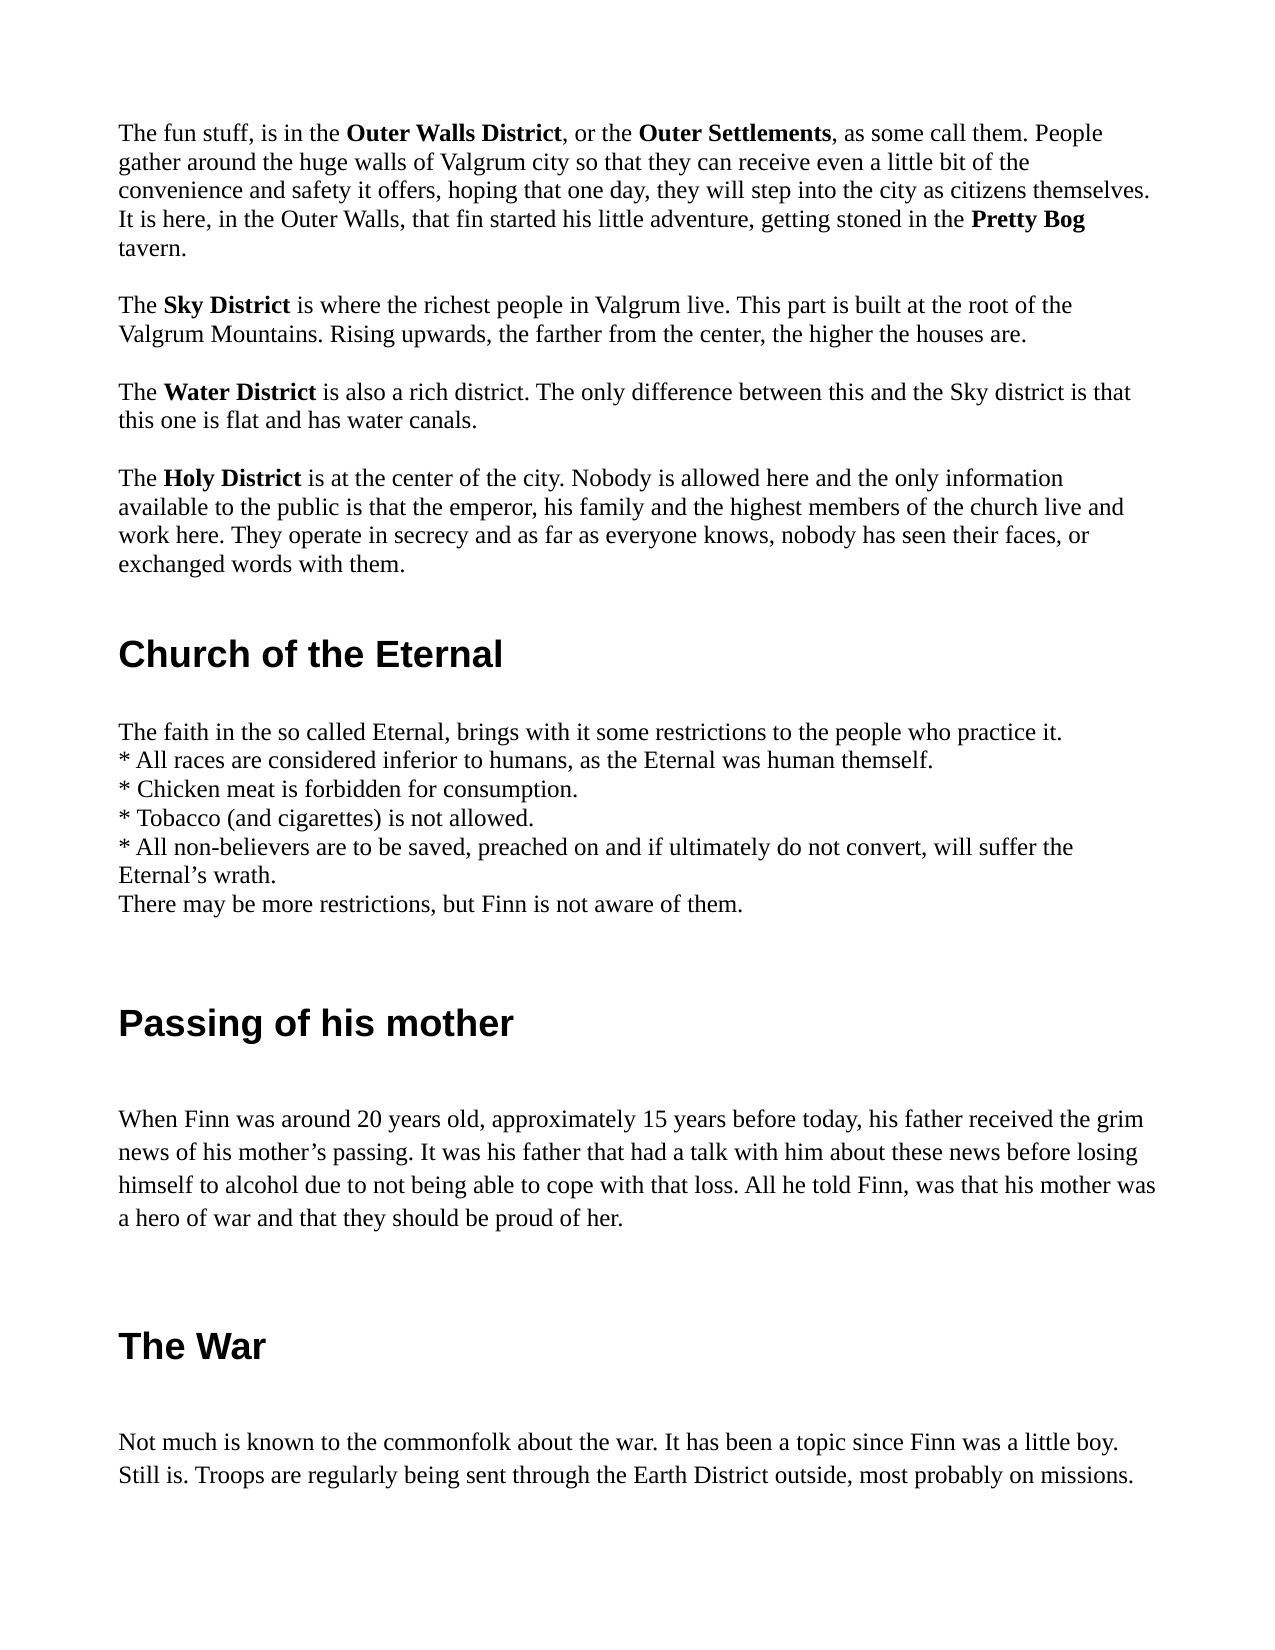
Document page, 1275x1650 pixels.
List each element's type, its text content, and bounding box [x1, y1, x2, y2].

text The fun stuff, is in the Outer Walls District, or the Outer Settlements, as some call them. People gather around the huge walls of Valgrum city so that they can receive even a little bit of the convenience and safety it offers, hoping that one day, they will step into the city as citizens themselves. It is here, in the Outer Walls, that fin started his little adventure, getting stoned in the Pretty Bog tavern. [118, 118, 1157, 262]
text There may be more restrictions, but Finn is not aware of them. [118, 889, 1157, 918]
text Not much is known to the commonfolk about the war. It has been a topic since Finn was a little boy. Still is. Troops are regularly being sent through the Earth District outside, most probably on missions. [118, 1427, 1157, 1489]
text The Sky District is where the richest people in Valgrum live. This part is built at the root of the Valgrum Mountains. Rising upwards, the farther from the center, the higher the houses are. [118, 291, 1157, 348]
text * Tobacco (and cigarettes) is not allowed. [118, 803, 1157, 832]
text The faith in the so called Eternal, brings with it some restrictions to the people who practice it. [118, 717, 1157, 746]
subtitle Passing of his mother [118, 1001, 1157, 1044]
subtitle Church of the Eternal [118, 632, 1157, 676]
text When Finn was around 20 years old, approximately 15 years before today, his father received the grim news of his mother’s passing. It was his father that had a talk with him about these news before losing himself to alcohol due to not being able to cope with that loss. All he told Finn, was that his mother was a hero of war and that they should be proud of her. [118, 1104, 1157, 1232]
text * Chicken meat is forbidden for consumption. [118, 774, 1157, 803]
text The Water District is also a rich district. The only difference between this and the Sky district is that this one is flat and has water canals. [118, 377, 1157, 434]
text * All races are considered inferior to humans, as the Eternal was human themself. [118, 746, 1157, 774]
text * All non-believers are to be saved, preached on and if ultimately do not convert, will suffer the Eternal’s wrath. [118, 832, 1157, 889]
text The Holy District is at the center of the city. Nobody is allowed here and the only information available to the public is that the emperor, his family and the highest members of the church live and work here. They operate in secrecy and as far as everyone knows, nobody has seen their faces, or exchanged words with them. [118, 463, 1157, 578]
subtitle The War [118, 1323, 1157, 1367]
